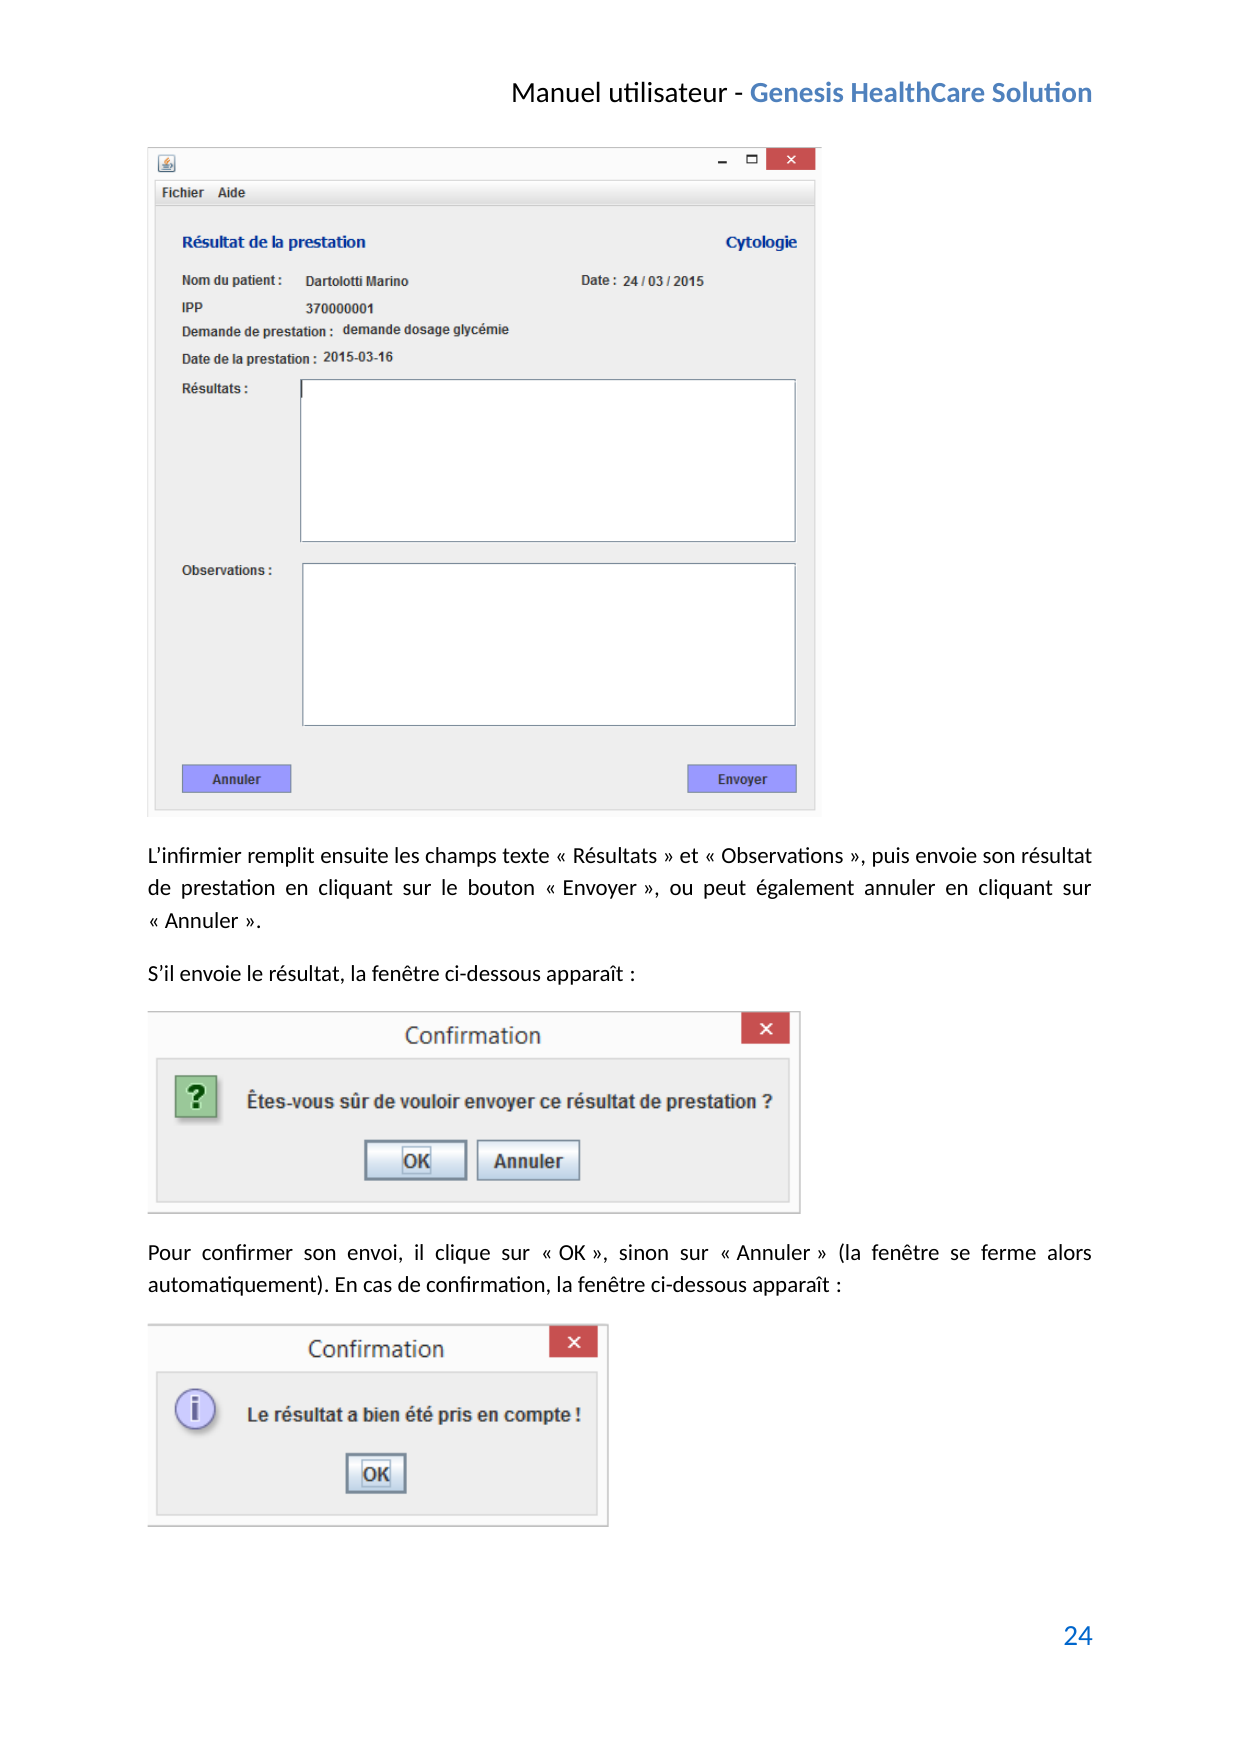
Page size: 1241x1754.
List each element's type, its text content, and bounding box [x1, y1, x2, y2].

text Pour confirmer son envoi, il clique sur « OK », sinon sur « Annuler » (la fenêtre se ferme alors automatiquement). En cas de confirmation, la fenêtre ci-dessous apparaît : [148, 1238, 1093, 1298]
picture [147, 1323, 609, 1527]
picture [147, 1011, 801, 1214]
picture [147, 147, 822, 817]
text S’il envoie le résultat, la fenêtre ci-dessous apparaît : [148, 959, 1093, 987]
text L’infirmier remplit ensuite les champs texte « Résultats » et « Observations », puis envoie son résultat de prestation en cliquant sur le bouton « Envoyer », ou peut également annuler en cliquant sur « Annuler ». [148, 841, 1093, 934]
